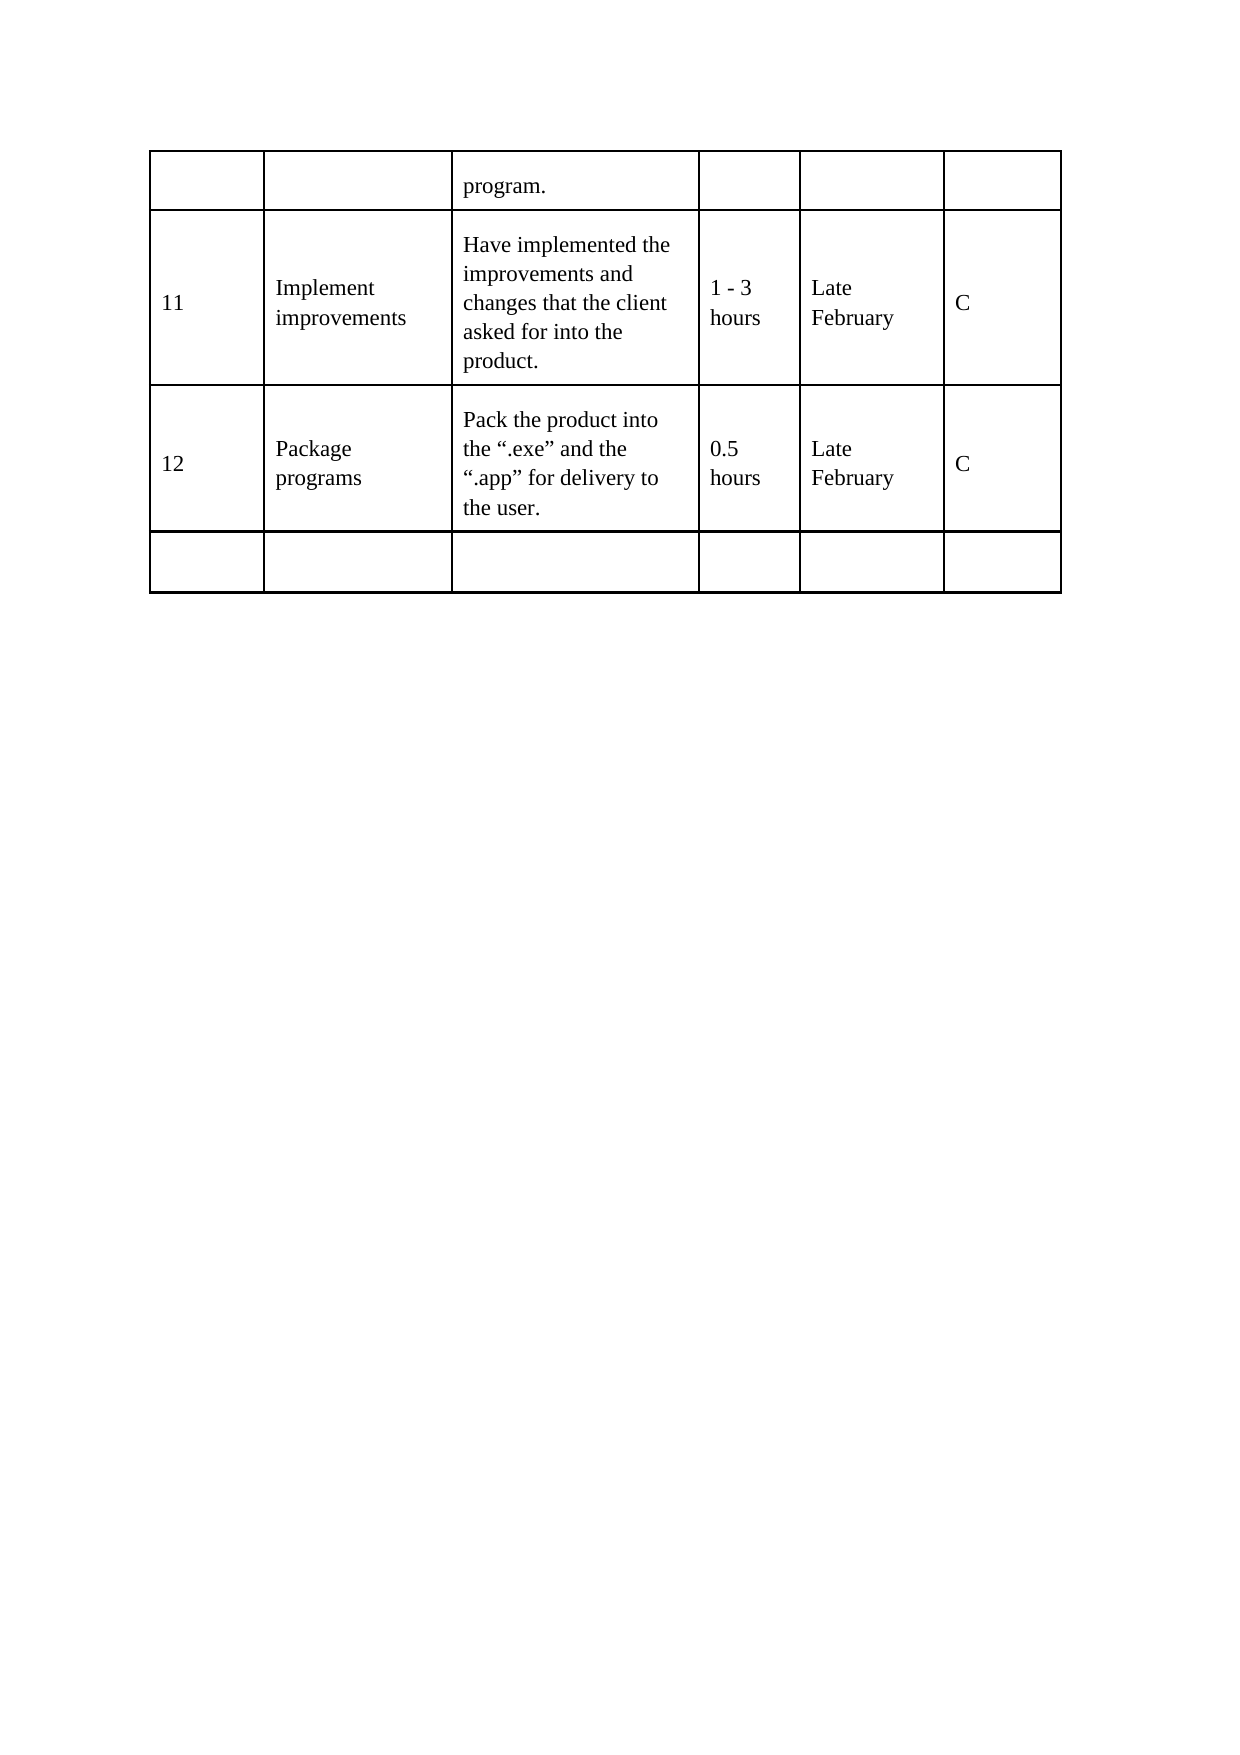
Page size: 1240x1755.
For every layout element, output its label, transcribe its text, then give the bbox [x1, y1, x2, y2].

table_cell [801, 533, 943, 591]
table_cell [700, 152, 799, 209]
table_cell Late February [801, 386, 943, 530]
table_cell [945, 533, 1060, 591]
table_cell 12 [151, 386, 263, 530]
table_cell 1 - 3 hours [700, 211, 799, 384]
table_cell Pack the product into the “.exe” and the “.app” for delivery to the user. [453, 386, 698, 530]
table_cell [801, 152, 943, 209]
table_cell [945, 152, 1060, 209]
table_cell 0.5 hours [700, 386, 799, 530]
table_cell Late February [801, 211, 943, 384]
table_cell 11 [151, 211, 263, 384]
table_cell Implement improvements [265, 211, 451, 384]
table_cell C [945, 211, 1060, 384]
table_cell Package programs [265, 386, 451, 530]
table_cell [453, 533, 698, 591]
table_cell [700, 533, 799, 591]
table_cell Have implemented the improvements and changes that the client asked for into the product. [453, 211, 698, 384]
table_cell [265, 533, 451, 591]
table_cell program. [453, 152, 698, 209]
table_cell C [945, 386, 1060, 530]
table_cell [265, 152, 451, 209]
table_cell [151, 533, 263, 591]
table_cell [151, 152, 263, 209]
